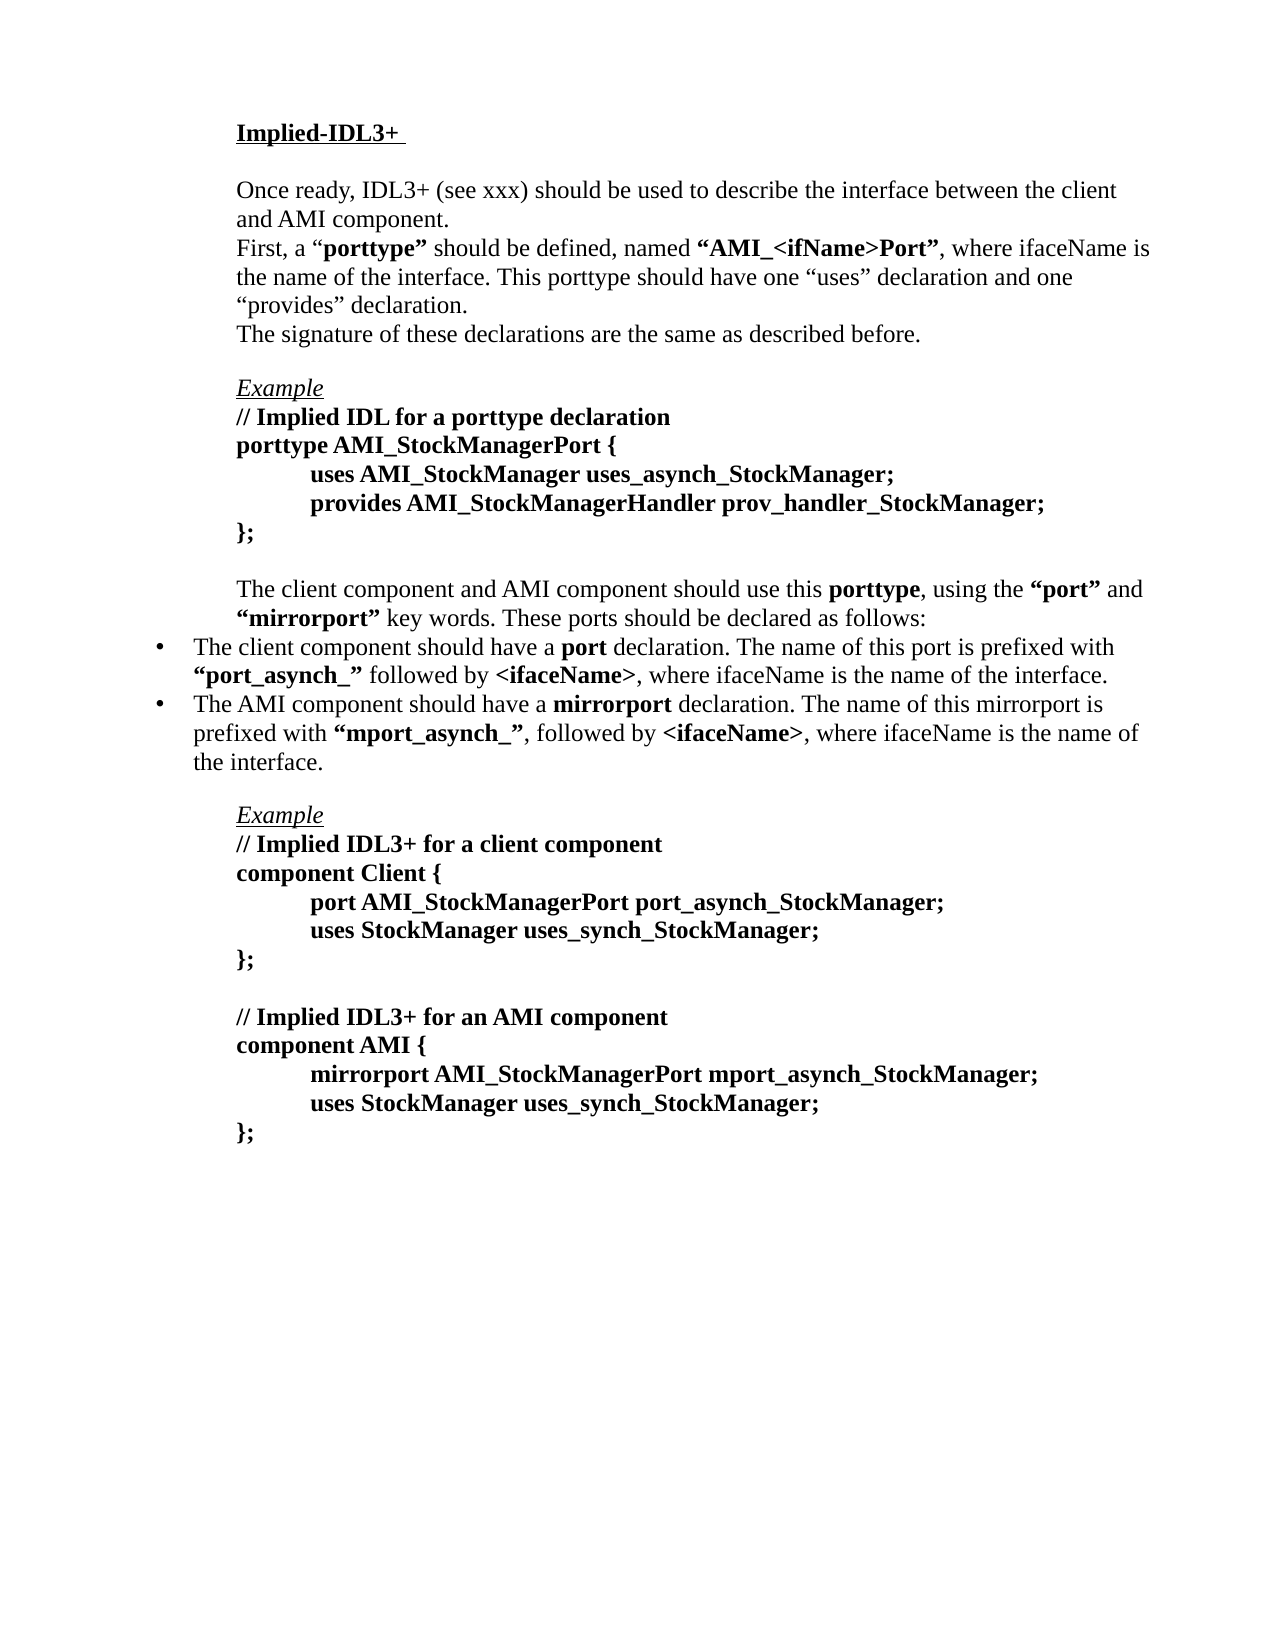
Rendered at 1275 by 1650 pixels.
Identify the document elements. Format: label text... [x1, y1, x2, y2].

text The client component and AMI component should use this porttype, using the “port” and “mirrorport” key words. These ports should be declared as follows: [236, 574, 1157, 632]
text component Client { [236, 858, 1157, 887]
text First, a “porttype” should be defined, named “AMI_<ifName>Port”, where ifaceName is the name of the interface. This porttype should have one “uses” declaration and one “provides” declaration. [236, 233, 1157, 319]
text Example [236, 801, 1157, 829]
text Example [236, 373, 1157, 402]
text // Implied IDL for a porttype declaration [236, 402, 1157, 431]
text Once ready, IDL3+ (see xxx) should be used to describe the interface between the client and AMI component. [236, 176, 1157, 233]
text uses AMI_StockManager uses_asynch_StockManager; [236, 459, 1157, 488]
text port AMI_StockManagerPort port_asynch_StockManager; [236, 887, 1157, 916]
text // Implied IDL3+ for an AMI component [236, 1002, 1157, 1031]
text mirrorport AMI_StockManagerPort mport_asynch_StockManager; [236, 1059, 1157, 1088]
text }; [236, 517, 1157, 546]
text uses StockManager uses_synch_StockManager; [236, 916, 1157, 944]
list The client component should have a port declaration. The name of this port is prefixed with “port_asynch_” followed by <ifaceName>, where ifaceName is the name of the interface. [156, 632, 1157, 689]
list The AMI component should have a mirrorport declaration. The name of this mirrorport is prefixed with “mport_asynch_”, followed by <ifaceName>, where ifaceName is the name of the interface. [156, 689, 1157, 776]
text component AMI { [236, 1031, 1157, 1059]
text Implied-IDL3+ [236, 118, 1157, 147]
text provides AMI_StockManagerHandler prov_handler_StockManager; [236, 488, 1157, 517]
text porttype AMI_StockManagerPort { [236, 431, 1157, 459]
text uses StockManager uses_synch_StockManager; [236, 1088, 1157, 1117]
text }; [236, 944, 1157, 973]
text // Implied IDL3+ for a client component [236, 829, 1157, 858]
text The signature of these declarations are the same as described before. [236, 319, 1157, 348]
text }; [236, 1117, 1157, 1146]
